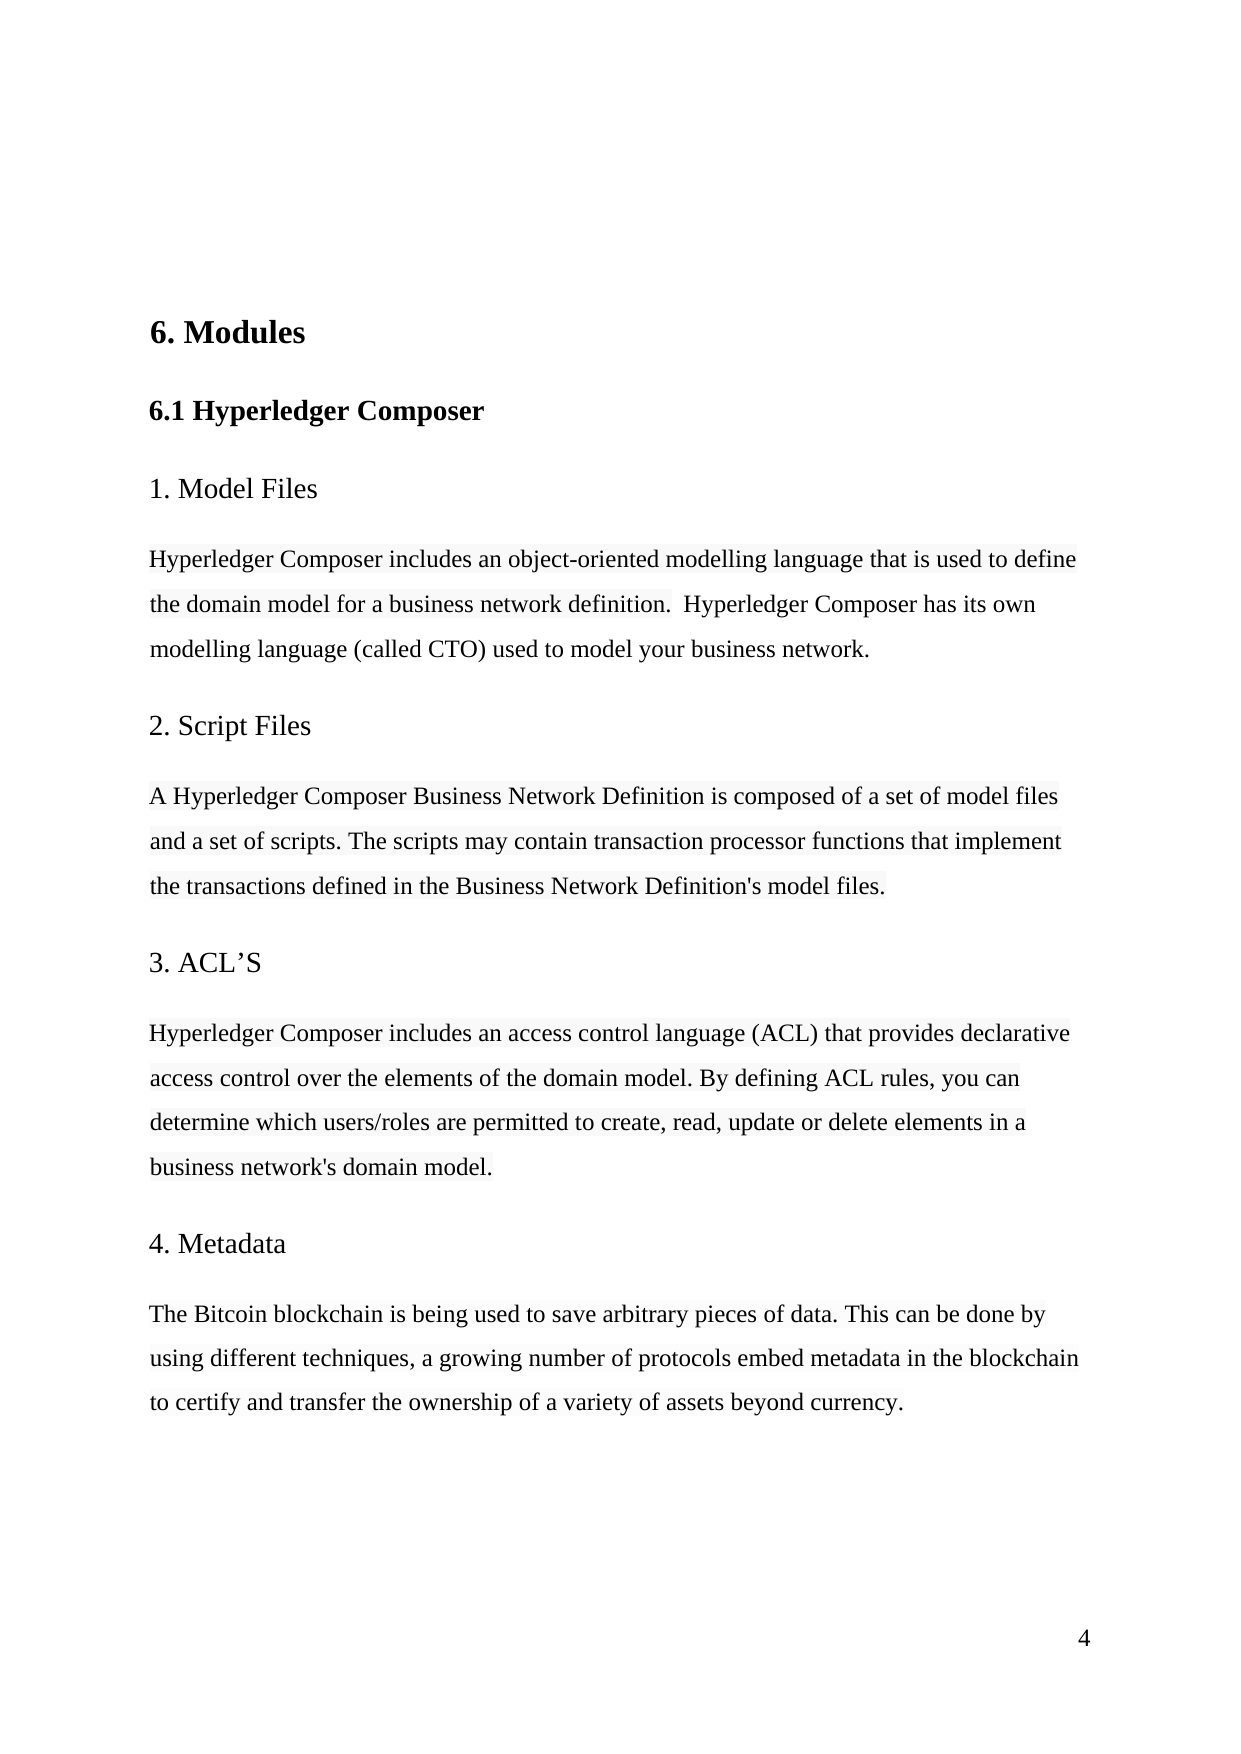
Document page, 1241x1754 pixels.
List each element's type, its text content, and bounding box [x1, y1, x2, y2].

subtitle 1. Model Files [148, 471, 1090, 504]
text The Bitcoin blockchain is being used to save arbitrary pieces of data. This can be done by using different techniques, a growing number of protocols embed metadata in the blockchain to certify and transfer the ownership of a variety of assets beyond currency. [148, 1299, 1081, 1416]
subtitle 4. Metadata [148, 1226, 1090, 1260]
text A Hyperledger Composer Business Network Definition is composed of a set of model files and a set of scripts. The scripts may contain transaction processor functions that implement the transactions defined in the Business Network Definition's model files. [148, 781, 1086, 899]
text 6.1 Hyperledger Composer [148, 393, 1090, 427]
text Hyperledger Composer includes an access control language (ACL) that provides declarative access control over the elements of the domain model. By defining ACL rules, you can determine which users/roles are permitted to create, read, update or delete elements in a business network's domain model. [148, 1018, 1086, 1181]
subtitle 6. Modules [150, 312, 1090, 350]
text Hyperledger Composer includes an object-oriented modelling language that is used to define the domain model for a business network definition.​ Hyperledger Composer has its own​ modelling language (called CTO) used to model your business network. [148, 544, 1086, 663]
subtitle 3. ACL’S [148, 945, 1090, 978]
subtitle 2. Script Files [148, 708, 1090, 742]
